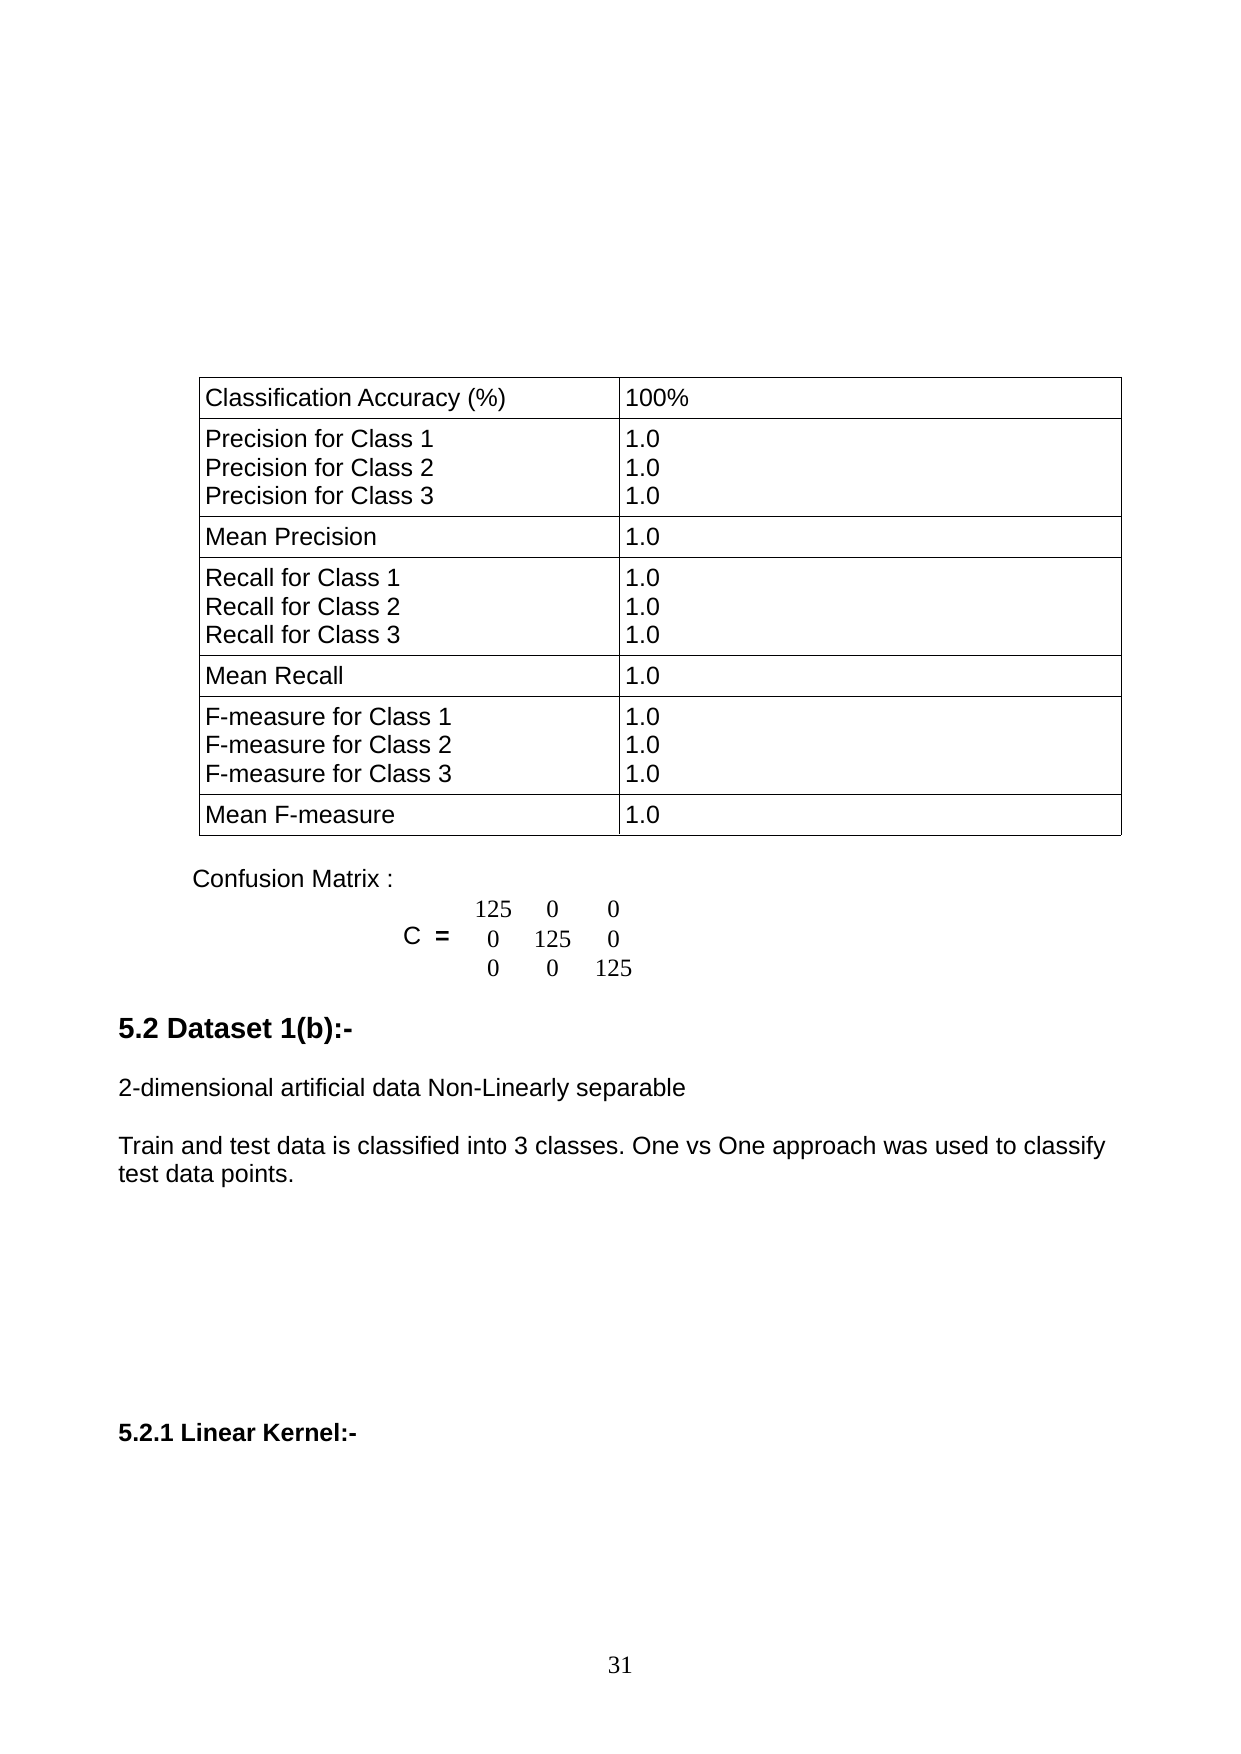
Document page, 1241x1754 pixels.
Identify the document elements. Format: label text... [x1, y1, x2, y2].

table_cell Mean Recall [200, 656, 619, 696]
table_cell 1.0 [620, 656, 1121, 696]
table_cell 1.0 [620, 795, 1121, 834]
text Confusion Matrix : [118, 864, 1122, 892]
table_cell Recall for Class 1 Recall for Class 2 Recall for Class 3 [200, 558, 619, 655]
table_cell 1.0 1.0 1.0 [620, 419, 1121, 516]
table_cell Precision for Class 1 Precision for Class 2 Precision for Class 3 [200, 419, 619, 516]
text C = [118, 892, 1122, 982]
table_cell 1.0 1.0 1.0 [620, 697, 1121, 794]
text 5.2.1 Linear Kernel:- [118, 1418, 1122, 1447]
table_cell F-measure for Class 1 F-measure for Class 2 F-measure for Class 3 [200, 697, 619, 794]
table_cell 1.0 1.0 1.0 [620, 558, 1121, 655]
text Train and test data is classified into 3 classes. One vs One approach was used to classify test data points. [118, 1131, 1122, 1188]
table_cell Mean Precision [200, 517, 619, 557]
table_header 100% [620, 378, 1121, 418]
table_cell Mean F-measure [200, 795, 619, 834]
table_header Classification Accuracy (%) [200, 378, 619, 418]
table_cell 1.0 [620, 517, 1121, 557]
text 2-dimensional artificial data Non-Linearly separable [118, 1073, 1122, 1102]
text 5.2 Dataset 1(b):- [118, 1011, 1122, 1044]
